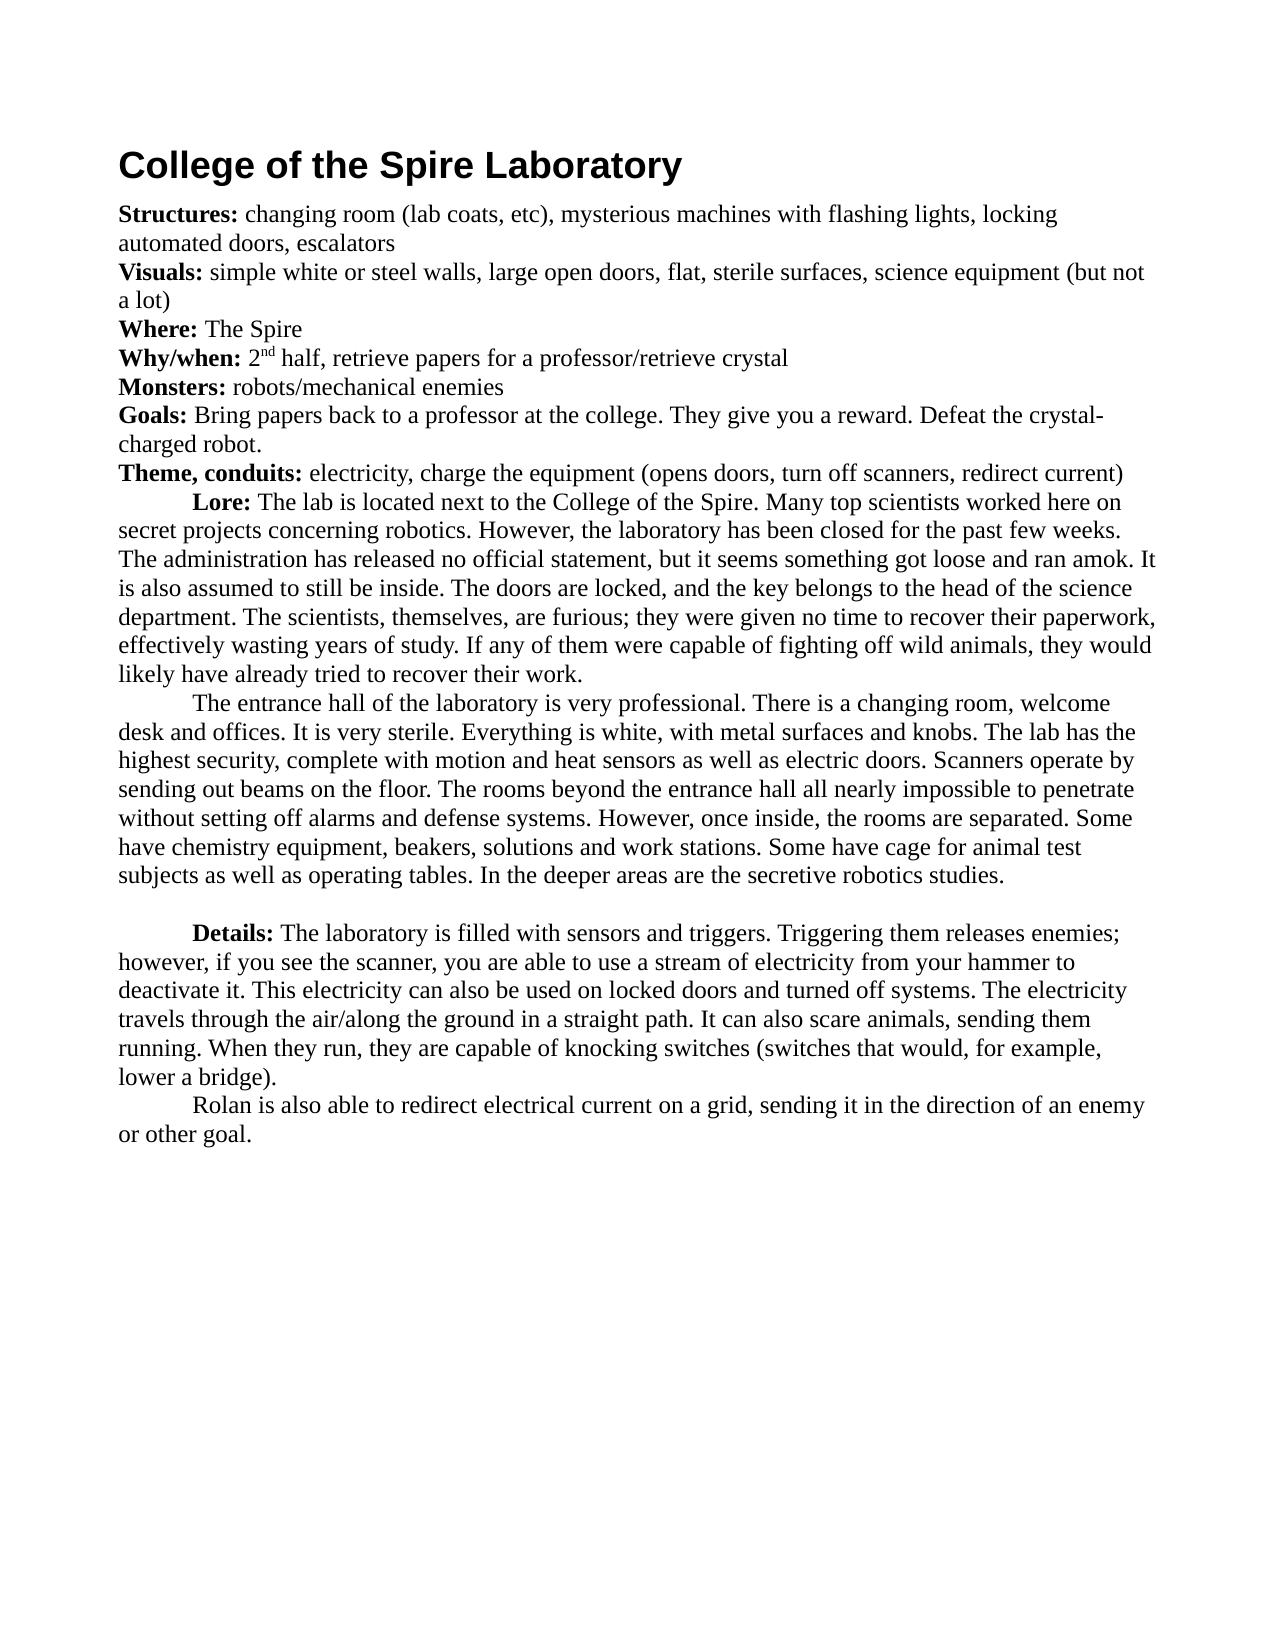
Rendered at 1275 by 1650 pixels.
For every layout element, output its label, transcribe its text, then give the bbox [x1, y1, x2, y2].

text Lore: The lab is located next to the College of the Spire. Many top scientists worked here on secret projects concerning robotics. However, the laboratory has been closed for the past few weeks. The administration has released no official statement, but it seems something got loose and ran amok. It is also assumed to still be inside. The doors are locked, and the key belongs to the head of the science department. The scientists, themselves, are furious; they were given no time to recover their paperwork, effectively wasting years of study. If any of them were capable of fighting off wild animals, they would likely have already tried to recover their work. [118, 487, 1157, 688]
text Structures: changing room (lab coats, etc), mysterious machines with flashing lights, locking automated doors, escalators [118, 199, 1157, 257]
text Where: The Spire [118, 314, 1157, 343]
subtitle College of the Spire Laboratory [118, 143, 1157, 187]
text Monsters: robots/mechanical enemies [118, 372, 1157, 401]
text Theme, conduits: electricity, charge the equipment (opens doors, turn off scanners, redirect current) [118, 458, 1157, 487]
text The entrance hall of the laboratory is very professional. There is a changing room, welcome desk and offices. It is very sterile. Everything is white, with metal surfaces and knobs. The lab has the highest security, complete with motion and heat sensors as well as electric doors. Scanners operate by sending out beams on the floor. The rooms beyond the entrance hall all nearly impossible to penetrate without setting off alarms and defense systems. However, once inside, the rooms are separated. Some have chemistry equipment, beakers, solutions and work stations. Some have cage for animal test subjects as well as operating tables. In the deeper areas are the secretive robotics studies. [118, 688, 1157, 889]
text Visuals: simple white or steel walls, large open doors, flat, sterile surfaces, science equipment (but not a lot) [118, 257, 1157, 314]
text Rolan is also able to redirect electrical current on a grid, sending it in the direction of an enemy or other goal. [118, 1091, 1157, 1148]
text Why/when: 2nd half, retrieve papers for a professor/retrieve crystal [118, 343, 1157, 372]
text Goals: Bring papers back to a professor at the college. They give you a reward. Defeat the crystal-charged robot. [118, 401, 1157, 458]
text Details: The laboratory is filled with sensors and triggers. Triggering them releases enemies; however, if you see the scanner, you are able to use a stream of electricity from your hammer to deactivate it. This electricity can also be used on locked doors and turned off systems. The electricity travels through the air/along the ground in a straight path. It can also scare animals, sending them running. When they run, they are capable of knocking switches (switches that would, for example, lower a bridge). [118, 918, 1157, 1091]
